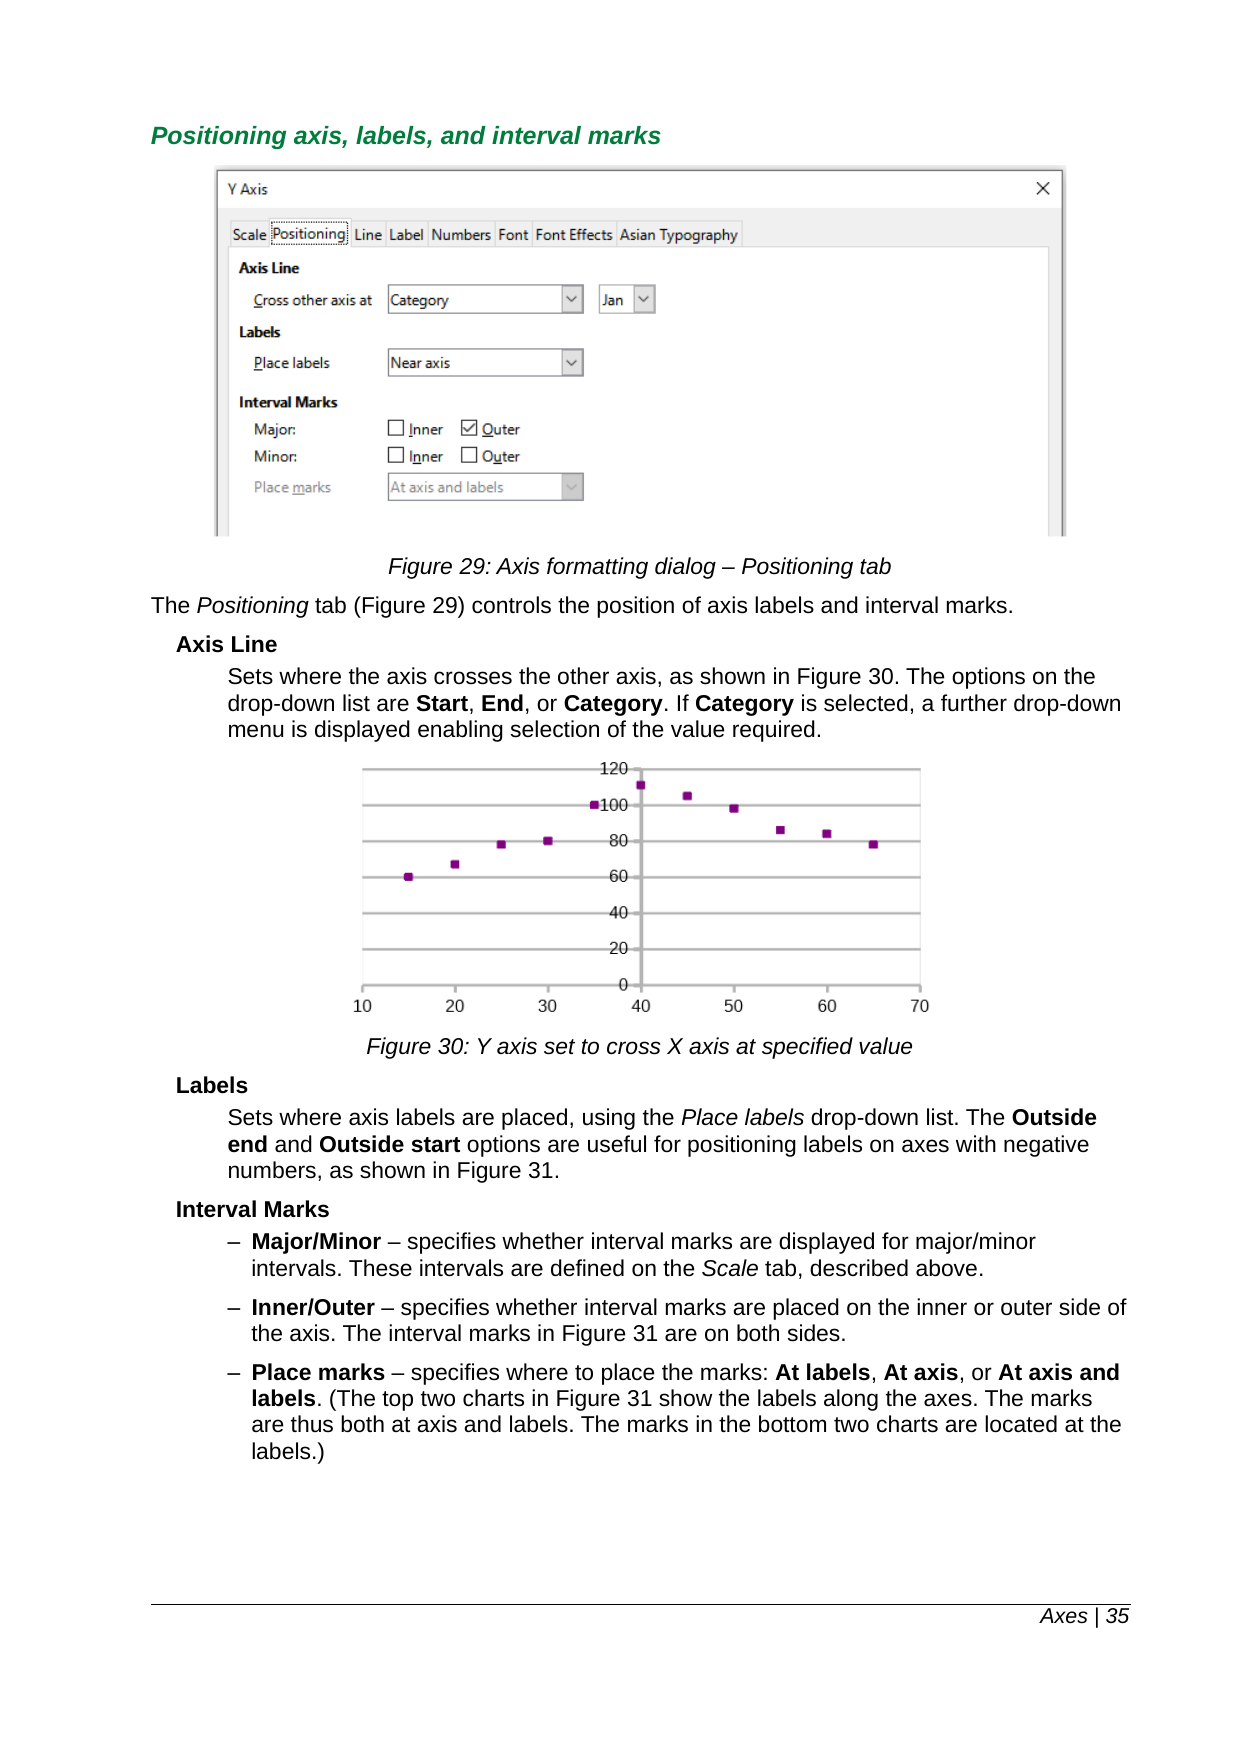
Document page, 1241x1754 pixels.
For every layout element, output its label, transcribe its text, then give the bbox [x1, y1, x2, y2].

text Sets where the axis crosses the other axis, as shown in Figure 30. The options on the drop-down list are Start, End, or Category. If Category is selected, a further drop-down menu is displayed enabling selection of the value required. [227, 663, 1131, 742]
list Place marks – specifies where to place the marks: At labels, At axis, or At axis and labels. (The top two charts in Figure 31 show the labels along the axes. The marks are thus both at axis and labels. The marks in the bottom two charts are located at the labels.) [227, 1359, 1131, 1464]
list The Positioning tab (Figure 29) controls the position of axis labels and interval marks. [151, 592, 1131, 618]
text Figure 30: Y axis set to cross X axis at specified value [341, 1033, 941, 1059]
subtitle Positioning axis, labels, and interval marks [151, 121, 1131, 150]
text Interval Marks [176, 1196, 1131, 1222]
text Labels [176, 1072, 1131, 1098]
list Major/Minor – specifies whether interval marks are displayed for major/minor intervals. These intervals are defined on the Scale tab, described above. [227, 1228, 1131, 1281]
list Inner/Outer – specifies whether interval marks are placed on the inner or outer side of the axis. The interval marks in Figure 31 are on both sides. [227, 1293, 1131, 1346]
text Sets where axis labels are placed, using the Place labels drop-down list. The Outside end and Outside start options are useful for positioning labels on axes with negative numbers, as shown in Figure 31. [227, 1104, 1131, 1183]
picture [340, 755, 941, 1021]
text Figure 29: Axis formatting dialog – Positioning tab [211, 553, 1071, 579]
text Axis Line [176, 631, 1131, 657]
picture [213, 165, 1068, 538]
